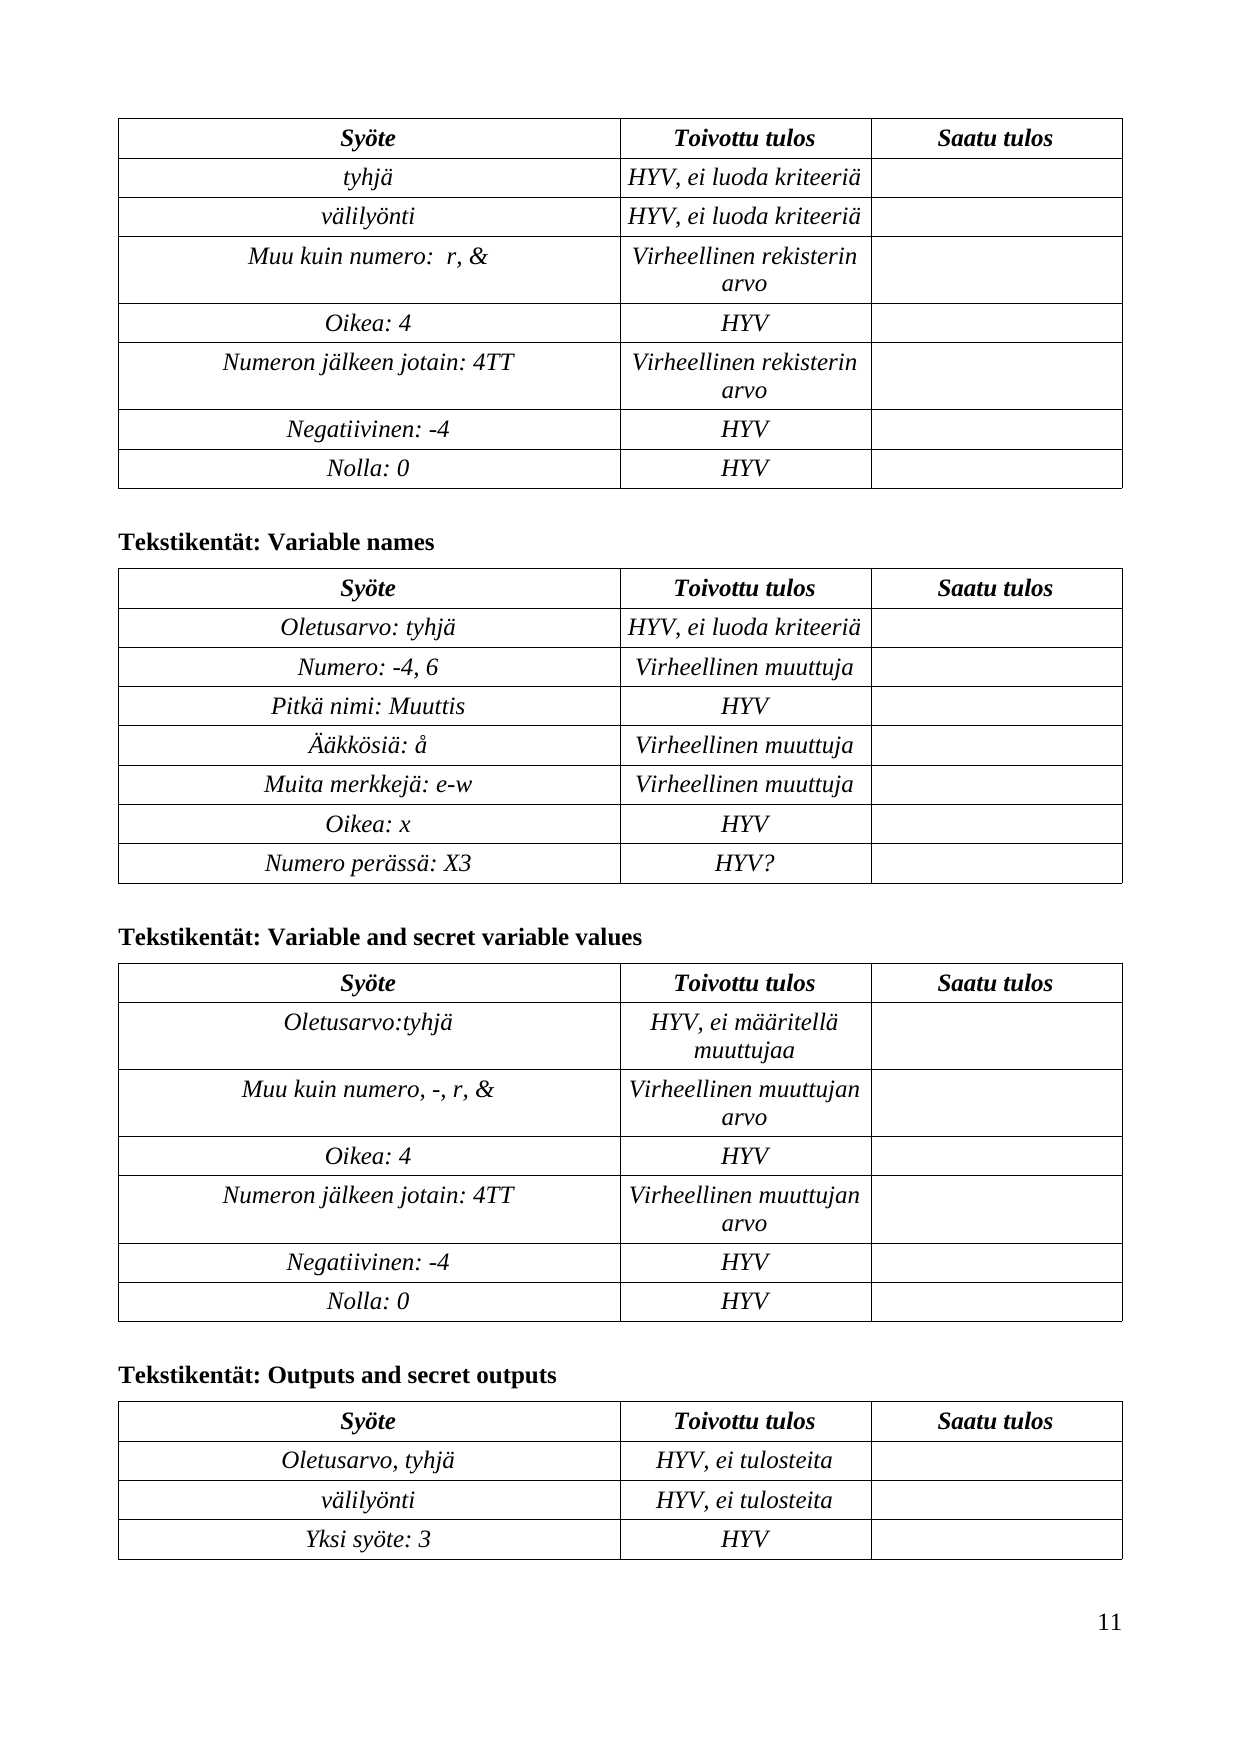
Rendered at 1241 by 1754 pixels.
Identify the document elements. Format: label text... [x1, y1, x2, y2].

table_cell HYV [621, 1244, 871, 1282]
table_cell [872, 1283, 1122, 1321]
table_cell Oikea: 4 [119, 304, 620, 342]
table_cell Muu kuin numero: r, & [119, 237, 620, 303]
table_cell Pitkä nimi: Muuttis [119, 687, 620, 725]
table_cell Virheellinen rekisterin arvo [621, 343, 871, 409]
table_cell HYV [621, 450, 871, 488]
table_cell [872, 1520, 1122, 1558]
table_cell HYV, ei luoda kriteeriä [621, 198, 871, 236]
table_cell Yksi syöte: 3 [119, 1520, 620, 1558]
table_cell HYV [621, 1283, 871, 1321]
text Tekstikentät: Variable names [118, 528, 1122, 556]
table_cell Oikea: x [119, 805, 620, 843]
table_cell HYV [621, 1520, 871, 1558]
table_cell Virheellinen muuttuja [621, 648, 871, 686]
table_cell [872, 304, 1122, 342]
table_cell HYV [621, 687, 871, 725]
table_cell [872, 648, 1122, 686]
table_cell [872, 726, 1122, 764]
table_header Toivottu tulos [621, 964, 871, 1002]
table_header Toivottu tulos [621, 119, 871, 157]
table_cell HYV [621, 304, 871, 342]
table_cell [872, 766, 1122, 804]
table_cell Virheellinen muuttujan arvo [621, 1176, 871, 1242]
table_cell [872, 687, 1122, 725]
table_header Syöte [119, 1402, 620, 1441]
table_cell Muu kuin numero, -, r, & [119, 1070, 620, 1136]
table_cell HYV, ei tulosteita [621, 1481, 871, 1519]
table_cell Numero perässä: X3 [119, 844, 620, 882]
table_cell Virheellinen muuttuja [621, 766, 871, 804]
table_cell Virheellinen rekisterin arvo [621, 237, 871, 303]
table_cell Oletusarvo, tyhjä [119, 1442, 620, 1480]
table_cell [872, 805, 1122, 843]
table_cell Nolla: 0 [119, 1283, 620, 1321]
table_cell välilyönti [119, 1481, 620, 1519]
table_cell HYV, ei luoda kriteeriä [621, 159, 871, 197]
table_cell HYV, ei määritellä muuttujaa [621, 1003, 871, 1069]
table_cell Negatiivinen: -4 [119, 410, 620, 448]
table_cell [872, 343, 1122, 409]
table_cell Oletusarvo: tyhjä [119, 609, 620, 647]
table_cell Numeron jälkeen jotain: 4TT [119, 1176, 620, 1242]
table_cell Nolla: 0 [119, 450, 620, 488]
table_cell [872, 1003, 1122, 1069]
table_header Saatu tulos [872, 119, 1122, 157]
table_cell Numeron jälkeen jotain: 4TT [119, 343, 620, 409]
table_cell [872, 1070, 1122, 1136]
table_cell [872, 1244, 1122, 1282]
table_cell [872, 1481, 1122, 1519]
table_cell Virheellinen muuttuja [621, 726, 871, 764]
table_cell Muita merkkejä: e-w [119, 766, 620, 804]
table_cell [872, 1176, 1122, 1242]
table_cell [872, 1137, 1122, 1175]
text Tekstikentät: Variable and secret variable values [118, 923, 1122, 950]
table_header Syöte [119, 964, 620, 1002]
table_cell välilyönti [119, 198, 620, 236]
table_cell tyhjä [119, 159, 620, 197]
table_header Saatu tulos [872, 1402, 1122, 1441]
table_cell Ääkkösiä: å [119, 726, 620, 764]
table_cell Oikea: 4 [119, 1137, 620, 1175]
table_cell Oletusarvo:tyhjä [119, 1003, 620, 1069]
text Tekstikentät: Outputs and secret outputs [118, 1361, 1122, 1389]
table_cell HYV [621, 410, 871, 448]
table_cell [872, 1442, 1122, 1480]
table_cell [872, 237, 1122, 303]
table_cell [872, 844, 1122, 882]
table_header Saatu tulos [872, 964, 1122, 1002]
table_cell [872, 609, 1122, 647]
table_header Toivottu tulos [621, 569, 871, 607]
table_cell HYV [621, 1137, 871, 1175]
table_cell HYV [621, 805, 871, 843]
table_cell Negatiivinen: -4 [119, 1244, 620, 1282]
table_header Toivottu tulos [621, 1402, 871, 1441]
table_header Saatu tulos [872, 569, 1122, 607]
table_cell [872, 198, 1122, 236]
table_cell [872, 159, 1122, 197]
table_cell Virheellinen muuttujan arvo [621, 1070, 871, 1136]
table_header Syöte [119, 569, 620, 607]
table_cell [872, 450, 1122, 488]
table_header Syöte [119, 119, 620, 157]
table_cell HYV? [621, 844, 871, 882]
table_cell HYV, ei tulosteita [621, 1442, 871, 1480]
table_cell [872, 410, 1122, 448]
table_cell Numero: -4, 6 [119, 648, 620, 686]
table_cell HYV, ei luoda kriteeriä [621, 609, 871, 647]
